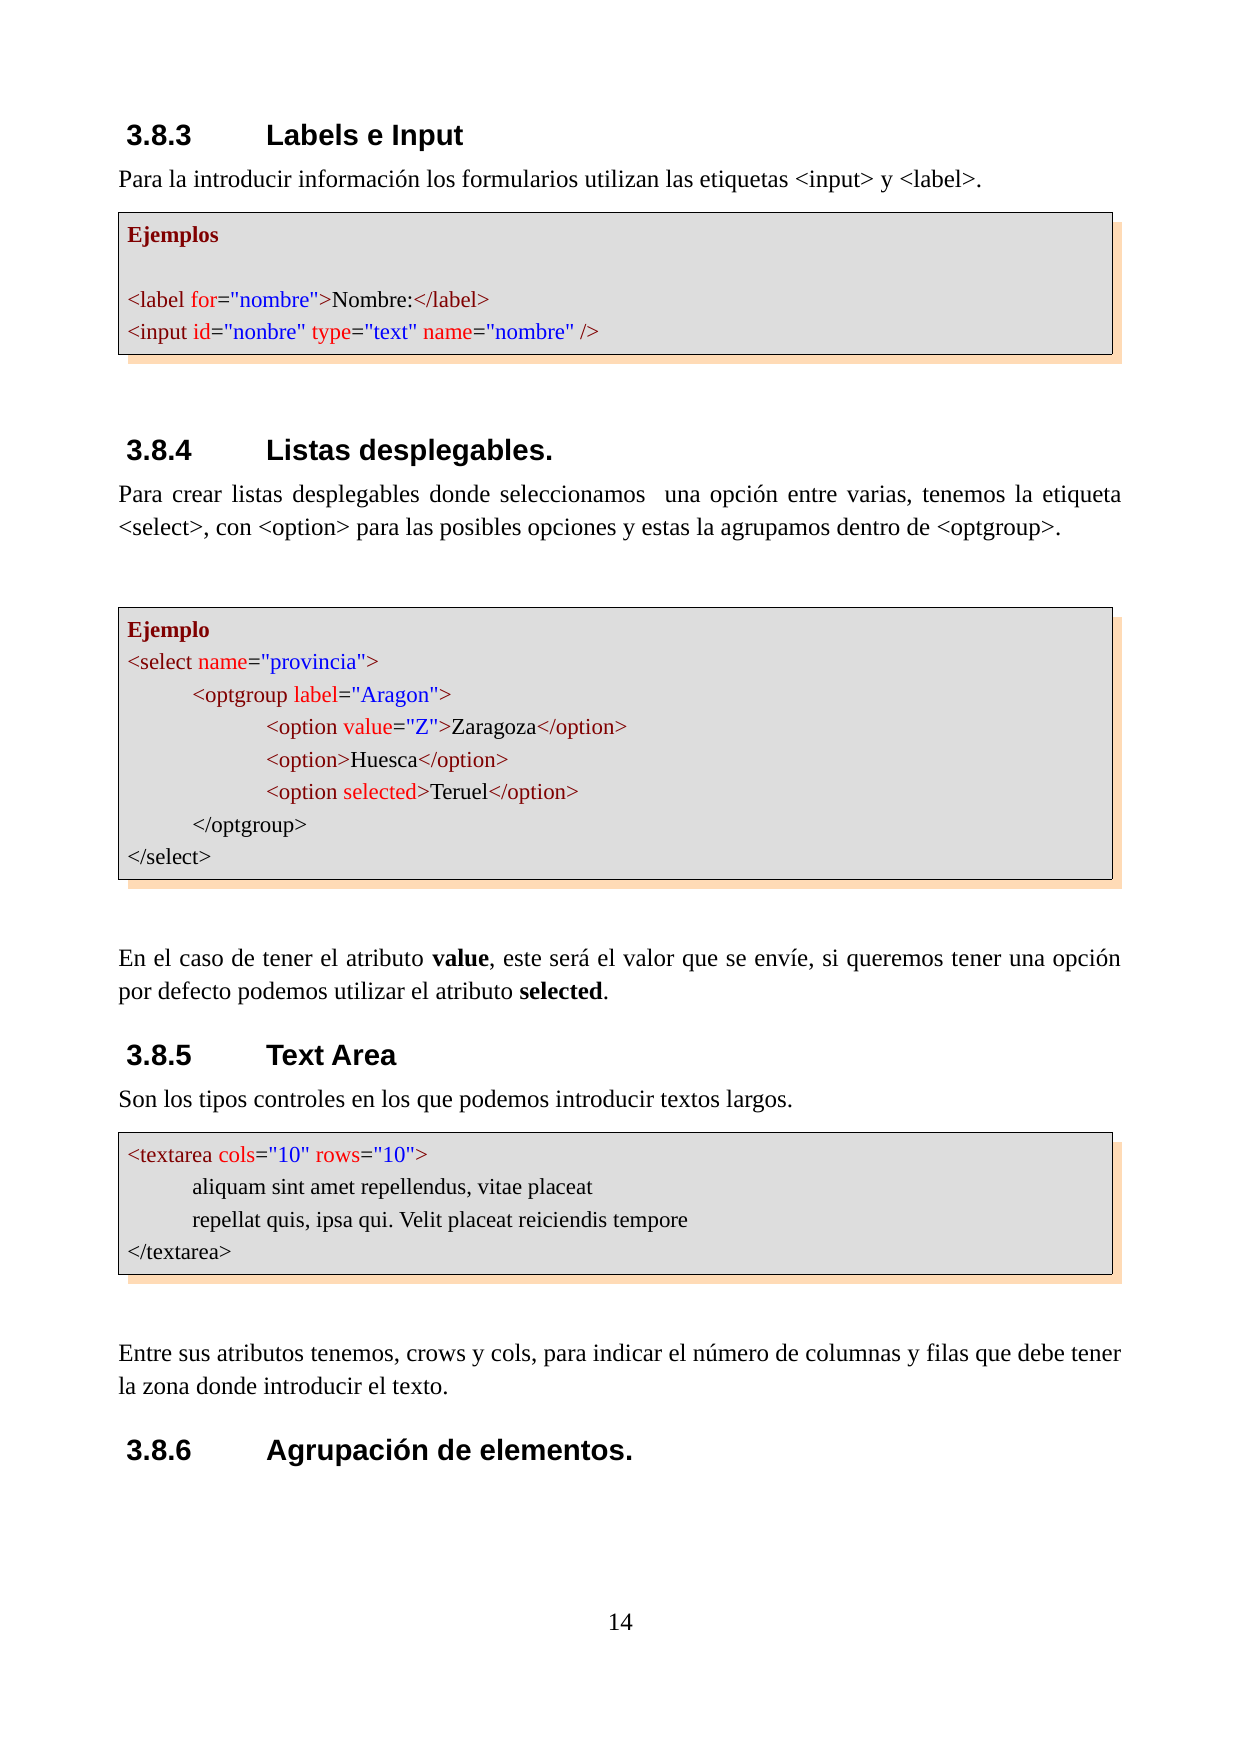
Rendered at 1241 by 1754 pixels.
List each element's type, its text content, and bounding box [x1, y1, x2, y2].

text <option selected>Teruel</option> [119, 769, 1112, 802]
text Para la introducir información los formularios utilizan las etiquetas <input> y <label>. [118, 164, 1122, 193]
text <option>Huesca</option> [119, 737, 1112, 769]
text <textarea cols="10" rows="10"> [119, 1133, 1112, 1164]
text </select> [119, 834, 1112, 879]
text <option value="Z">Zaragoza</option> [119, 704, 1112, 737]
text aliquam sint amet repellendus, vitae placeat [119, 1164, 1112, 1197]
subtitle Text Area [118, 1038, 1122, 1072]
text </optgroup> [119, 802, 1112, 834]
text Para crear listas desplegables donde seleccionamos una opción entre varias, tenemos la etiqueta <select>, con <option> para las posibles opciones y estas la agrupamos dentro de <optgroup>. [118, 479, 1122, 541]
subtitle Listas desplegables. [118, 432, 1122, 466]
text <input id="nonbre" type="text" name="nombre" /> [119, 309, 1112, 354]
text <optgroup label="Aragon"> [119, 672, 1112, 704]
text </textarea> [119, 1229, 1112, 1274]
text <label for="nombre">Nombre:</label> [119, 277, 1112, 309]
text Ejemplos [119, 213, 1112, 244]
subtitle Labels e Input [118, 118, 1122, 152]
text Entre sus atributos tenemos, crows y cols, para indicar el número de columnas y filas que debe tener la zona donde introducir el texto. [118, 1338, 1122, 1400]
text En el caso de tener el atributo value, este será el valor que se envíe, si queremos tener una opción por defecto podemos utilizar el atributo selected. [118, 943, 1122, 1005]
subtitle Agrupación de elementos. [118, 1433, 1122, 1467]
text <select name="provincia"> [119, 639, 1112, 672]
text Ejemplo [119, 608, 1112, 639]
text repellat quis, ipsa qui. Velit placeat reiciendis tempore [119, 1197, 1112, 1229]
text Son los tipos controles en los que podemos introducir textos largos. [118, 1084, 1122, 1113]
